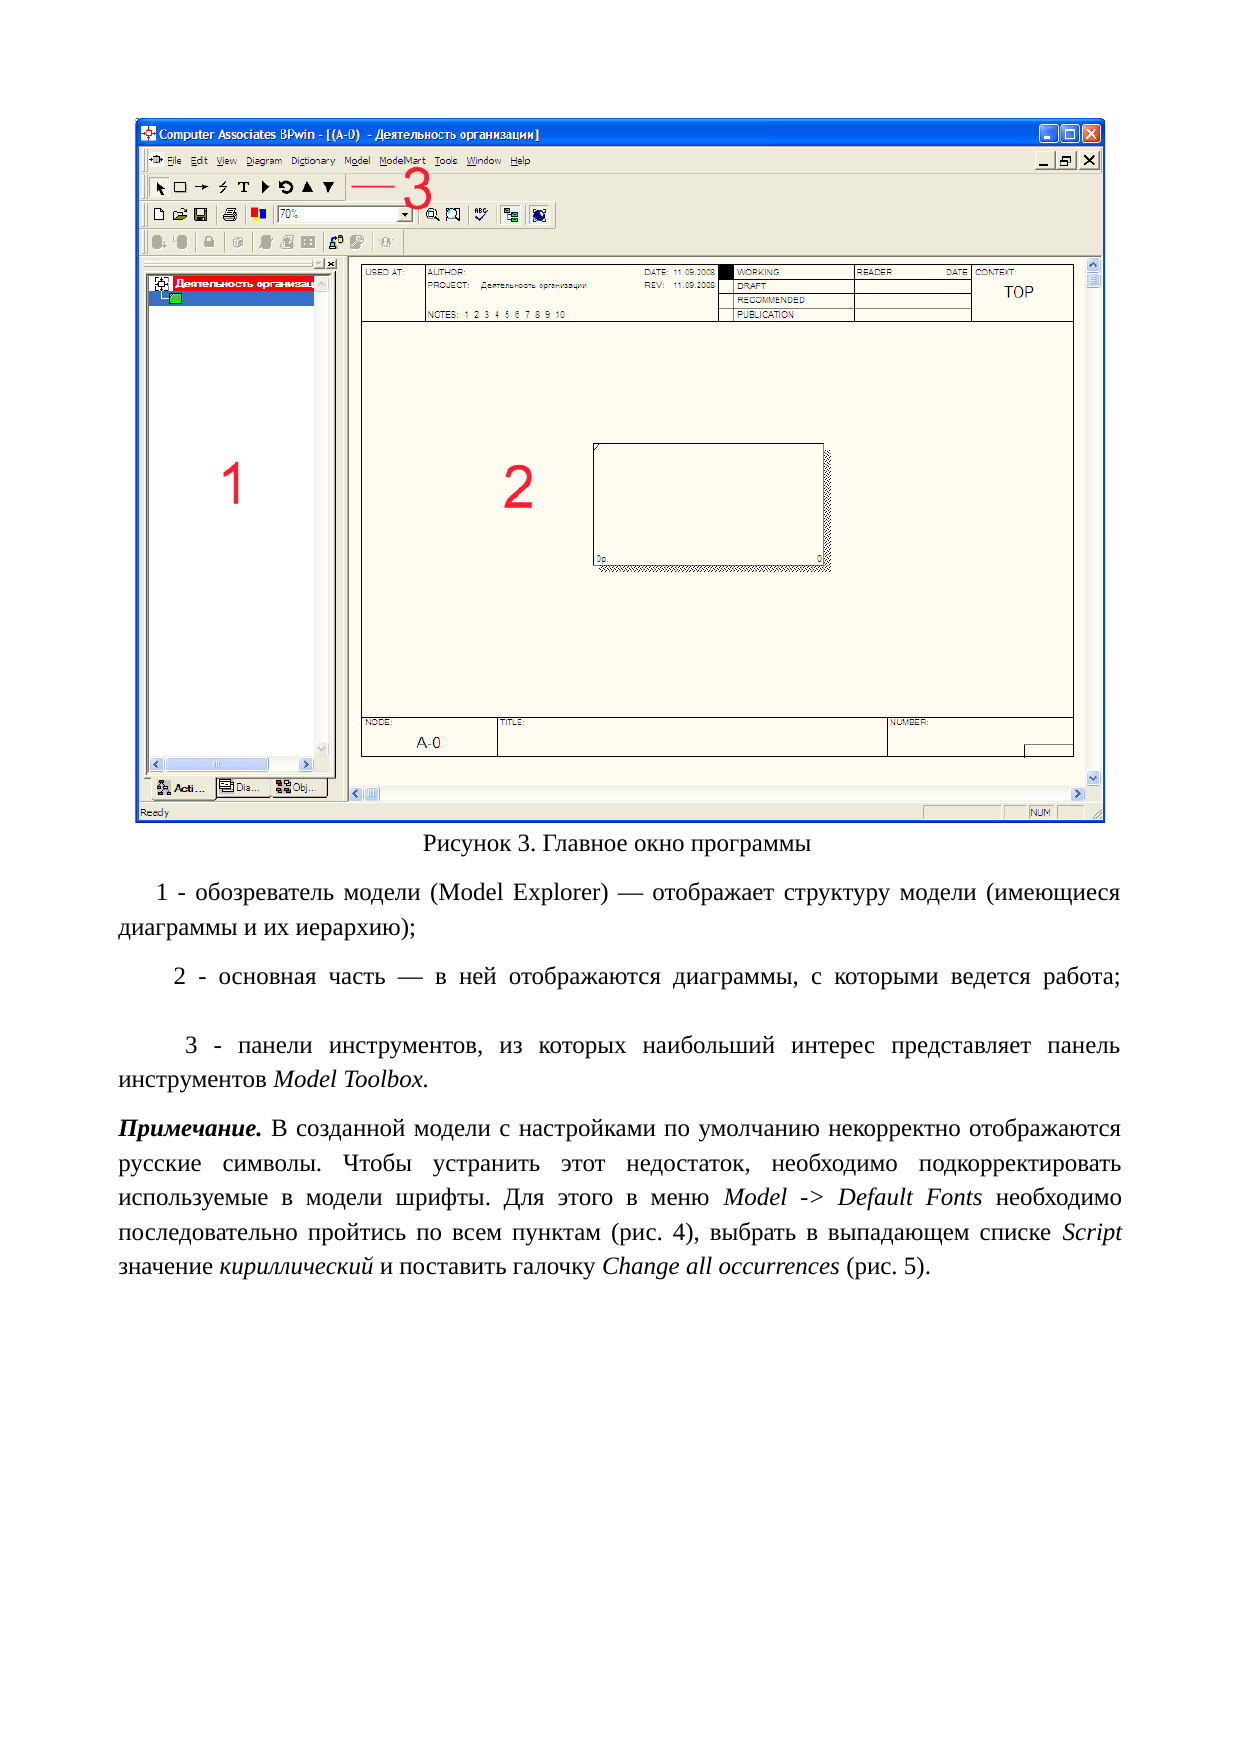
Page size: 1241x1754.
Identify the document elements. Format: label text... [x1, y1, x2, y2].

text 1 - обозреватель модели (Model Explorer) — отображает структуру модели (имеющиеся диаграммы и их иерархию); [118, 877, 1122, 941]
picture [135, 118, 1105, 823]
text Примечание. В созданной модели с настройками по умолчанию некорректно отображаются русские символы. Чтобы устранить этот недостаток, необходимо подкорректировать используемые в модели шрифты. Для этого в меню Model -> Default Fonts необходимо последовательно пройтись по всем пунктам (рис. 4), выбрать в выпадающем списке Script значение кириллический и поставить галочку Change all occurrences (рис. 5). [118, 1113, 1122, 1280]
text 2 - основная часть — в ней отображаются диаграммы, с которыми ведется работа; 3 - панели инструментов, из которых наибольший интерес представляет панель инструментов Model Toolbox. [118, 961, 1122, 1093]
text Рисунок 3. Главное окно программы [118, 118, 1122, 857]
